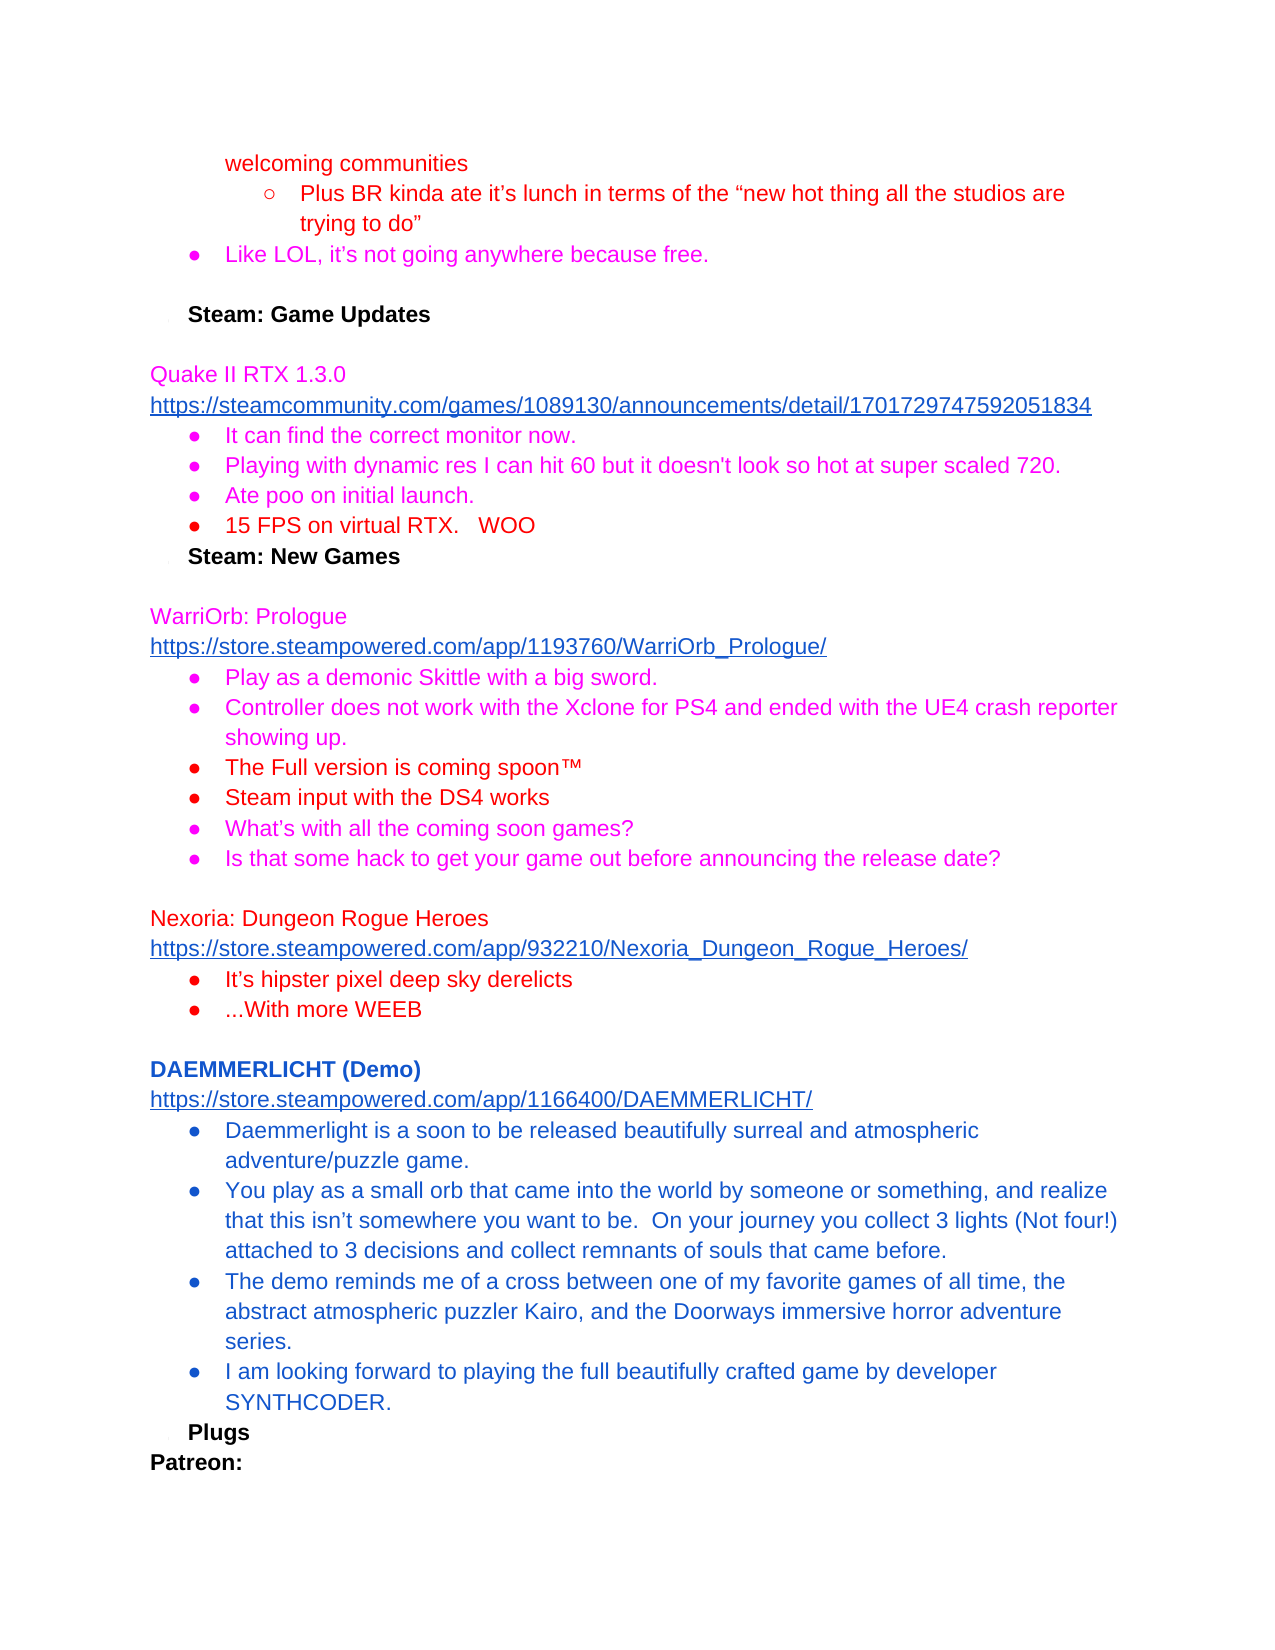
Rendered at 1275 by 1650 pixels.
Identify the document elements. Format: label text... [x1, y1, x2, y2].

list Playing with dynamic res I can hit 60 but it doesn't look so hot at super scaled 720. [187, 452, 1125, 478]
text Plugs [150, 1419, 1125, 1445]
list Controller does not work with the Xclone for PS4 and ended with the UE4 crash reporter showing up. [187, 694, 1125, 750]
list 15 FPS on virtual RTX. WOO [187, 512, 1125, 539]
list What’s with all the coming soon games? [187, 814, 1125, 841]
list Steam input with the DS4 works [187, 784, 1125, 811]
list The demo reminds me of a cross between one of my favorite games of all time, the abstract atmospheric puzzler Kairo, and the Doorways immersive horror adventure series. [187, 1268, 1125, 1354]
list Is that some hack to get your game out before announcing the release date? [187, 845, 1125, 871]
list The Full version is coming spoon™ [187, 754, 1125, 781]
list Ate poo on initial launch. [187, 482, 1125, 509]
list I am looking forward to playing the full beautifully crafted game by developer SYNTHCODER. [187, 1358, 1125, 1415]
list It can find the correct monitor now. [187, 422, 1125, 448]
text Nexoria: Dungeon Rogue Heroes [150, 905, 1125, 932]
text Steam: Game Updates [150, 301, 1125, 327]
text Steam: New Games [150, 543, 1125, 569]
list ...With more WEEB [187, 996, 1125, 1022]
text https://store.steampowered.com/app/1193760/WarriOrb_Prologue/ [150, 633, 1125, 660]
text https://steamcommunity.com/games/1089130/announcements/detail/1701729747592051834 [150, 392, 1125, 418]
list It’s hipster pixel deep sky derelicts [187, 966, 1125, 992]
list Play as a demonic Skittle with a big sword. [187, 663, 1125, 690]
text https://store.steampowered.com/app/932210/Nexoria_Dungeon_Rogue_Heroes/ [150, 935, 1125, 962]
list welcoming communities [187, 150, 1125, 176]
text WarriOrb: Prologue [150, 603, 1125, 629]
text Patreon: [150, 1449, 1125, 1475]
list Daemmerlight is a soon to be released beautifully surreal and atmospheric adventure/puzzle game. [187, 1117, 1125, 1173]
list Like LOL, it’s not going anywhere because free. [187, 241, 1125, 267]
text DAEMMERLICHT (Demo) [150, 1056, 1125, 1083]
list You play as a small orb that came into the world by someone or something, and realize that this isn’t somewhere you want to be. On your journey you collect 3 lights (Not four!) attached to 3 decisions and collect remnants of souls that came before. [187, 1177, 1125, 1264]
text Quake II RTX 1.3.0 [150, 361, 1125, 388]
list Plus BR kinda ate it’s lunch in terms of the “new hot thing all the studios are trying to do” [262, 180, 1125, 237]
text https://store.steampowered.com/app/1166400/DAEMMERLICHT/ [150, 1086, 1125, 1113]
